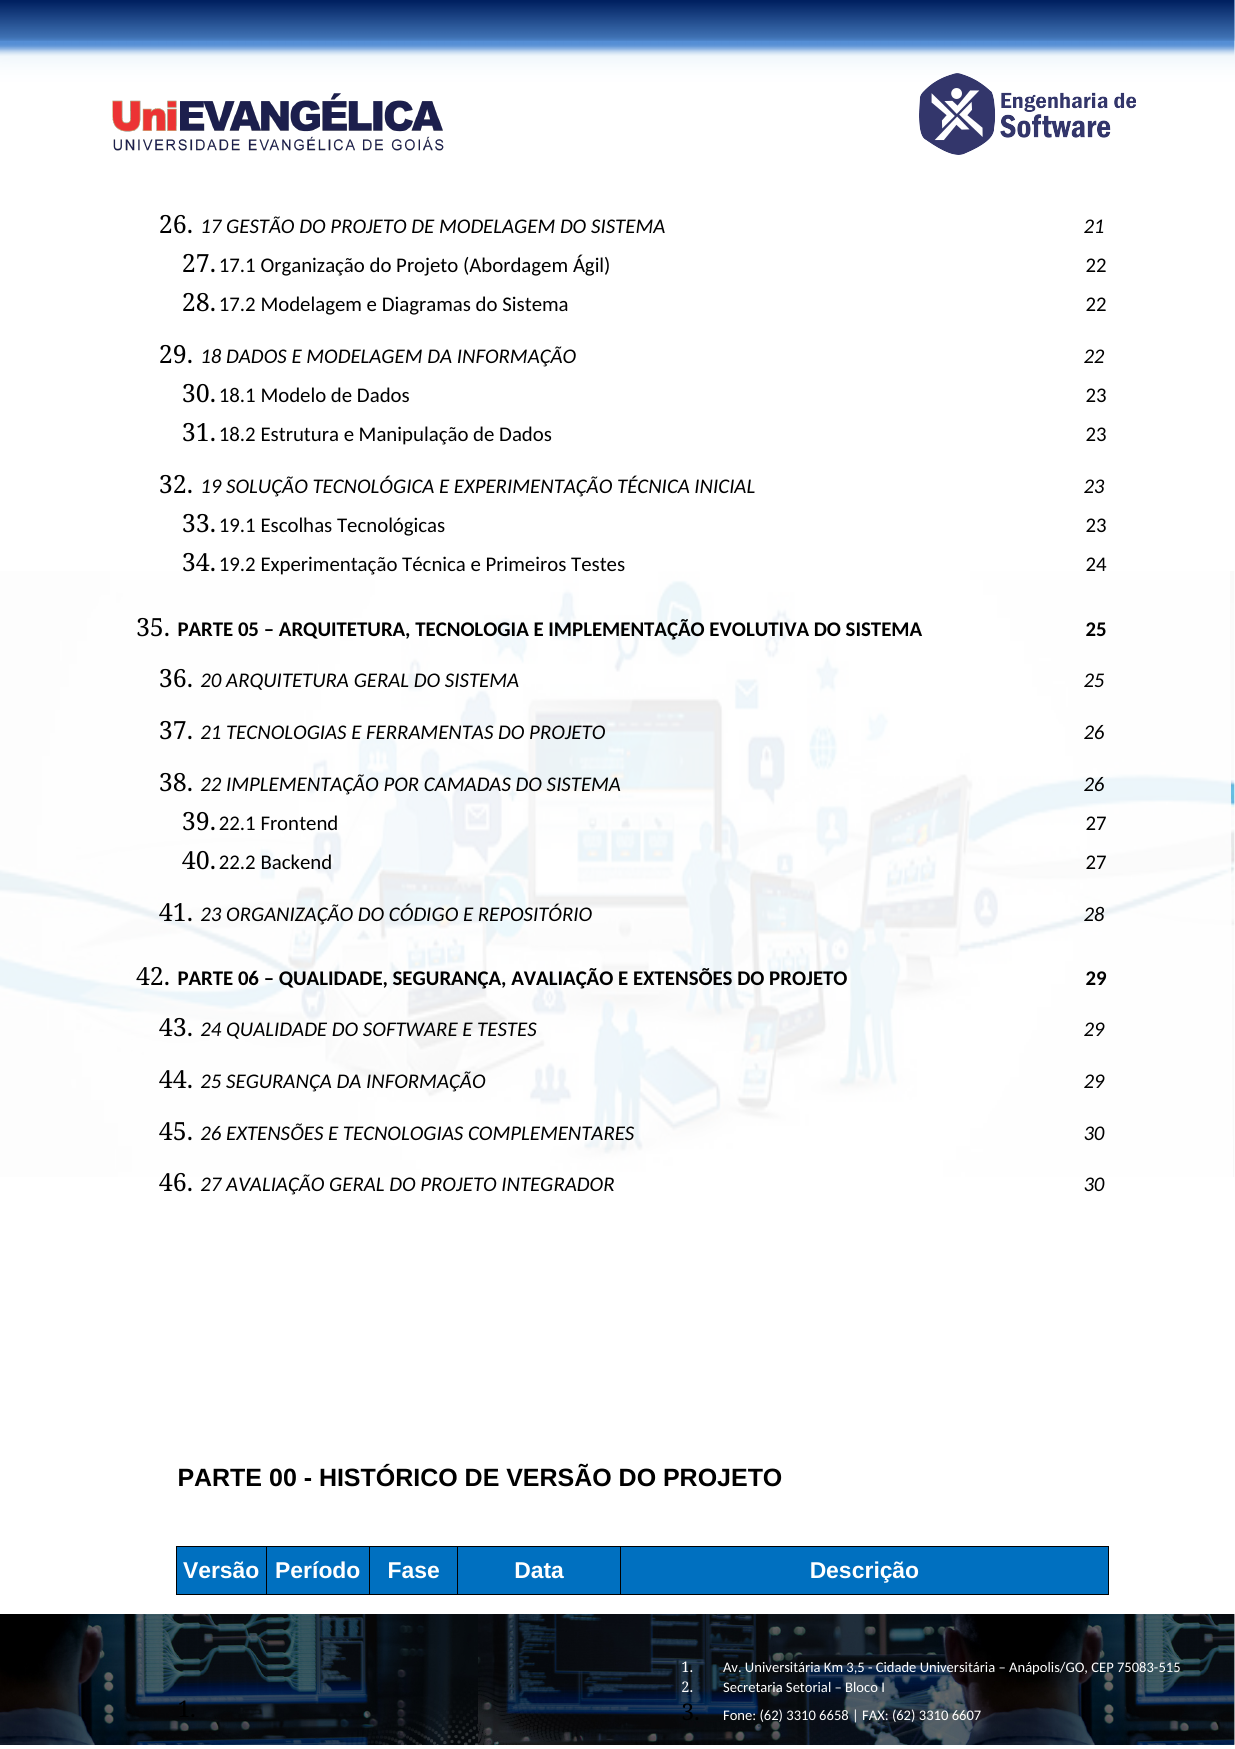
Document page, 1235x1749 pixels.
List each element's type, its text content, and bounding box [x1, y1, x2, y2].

list 19 SOLUÇÃO TECNOLÓGICA E EXPERIMENTAÇÃO TÉCNICA INICIAL 23 [159, 467, 1107, 501]
list 18.1 Modelo de Dados 23 [182, 376, 1107, 410]
table_header Versão [177, 1547, 266, 1594]
list PARTE 05 – ARQUITETURA, TECNOLOGIA E IMPLEMENTAÇÃO EVOLUTIVA DO SISTEMA 25 [136, 609, 1107, 643]
list 25 SEGURANÇA DA INFORMAÇÃO 29 [159, 1062, 1107, 1096]
list 22.1 Frontend 27 [182, 803, 1107, 837]
list 26 EXTENSÕES E TECNOLOGIAS COMPLEMENTARES 30 [159, 1113, 1107, 1147]
list 19.2 Experimentação Técnica e Primeiros Testes 24 [182, 545, 1107, 579]
list 22 IMPLEMENTAÇÃO POR CAMADAS DO SISTEMA 26 [159, 764, 1107, 798]
list 17.2 Modelagem e Diagramas do Sistema 22 [182, 285, 1107, 319]
list 17.1 Organização do Projeto (Abordagem Ágil) 22 [182, 246, 1107, 280]
list PARTE 06 – QUALIDADE, SEGURANÇA, AVALIAÇÃO E EXTENSÕES DO PROJETO 29 [136, 958, 1107, 992]
table_header Período [267, 1547, 369, 1594]
table_header Data [458, 1547, 620, 1594]
list 24 QUALIDADE DO SOFTWARE E TESTES 29 [159, 1010, 1107, 1044]
list 20 ARQUITETURA GERAL DO SISTEMA 25 [159, 661, 1107, 695]
list 17 GESTÃO DO PROJETO DE MODELAGEM DO SISTEMA 21 [159, 207, 1107, 241]
subtitle PARTE 00 - HISTÓRICO DE VERSÃO DO PROJETO [177, 1463, 1107, 1492]
list 18.2 Estrutura e Manipulação de Dados 23 [182, 415, 1107, 449]
list 23 ORGANIZAÇÃO DO CÓDIGO E REPOSITÓRIO 28 [159, 894, 1107, 928]
picture [0, 1614, 1235, 1745]
picture [919, 73, 1137, 155]
list 22.2 Backend 27 [182, 842, 1107, 877]
table_header Fase [370, 1547, 457, 1594]
picture [112, 93, 445, 155]
list 21 TECNOLOGIAS E FERRAMENTAS DO PROJETO 26 [159, 712, 1107, 747]
table_cell [1230, 571, 1235, 1177]
table_header Descrição [621, 1547, 1108, 1594]
list 18 DADOS E MODELAGEM DA INFORMAÇÃO 22 [159, 337, 1107, 371]
list 19.1 Escolhas Tecnológicas 23 [182, 506, 1107, 540]
list 27 AVALIAÇÃO GERAL DO PROJETO INTEGRADOR 30 [159, 1165, 1107, 1199]
